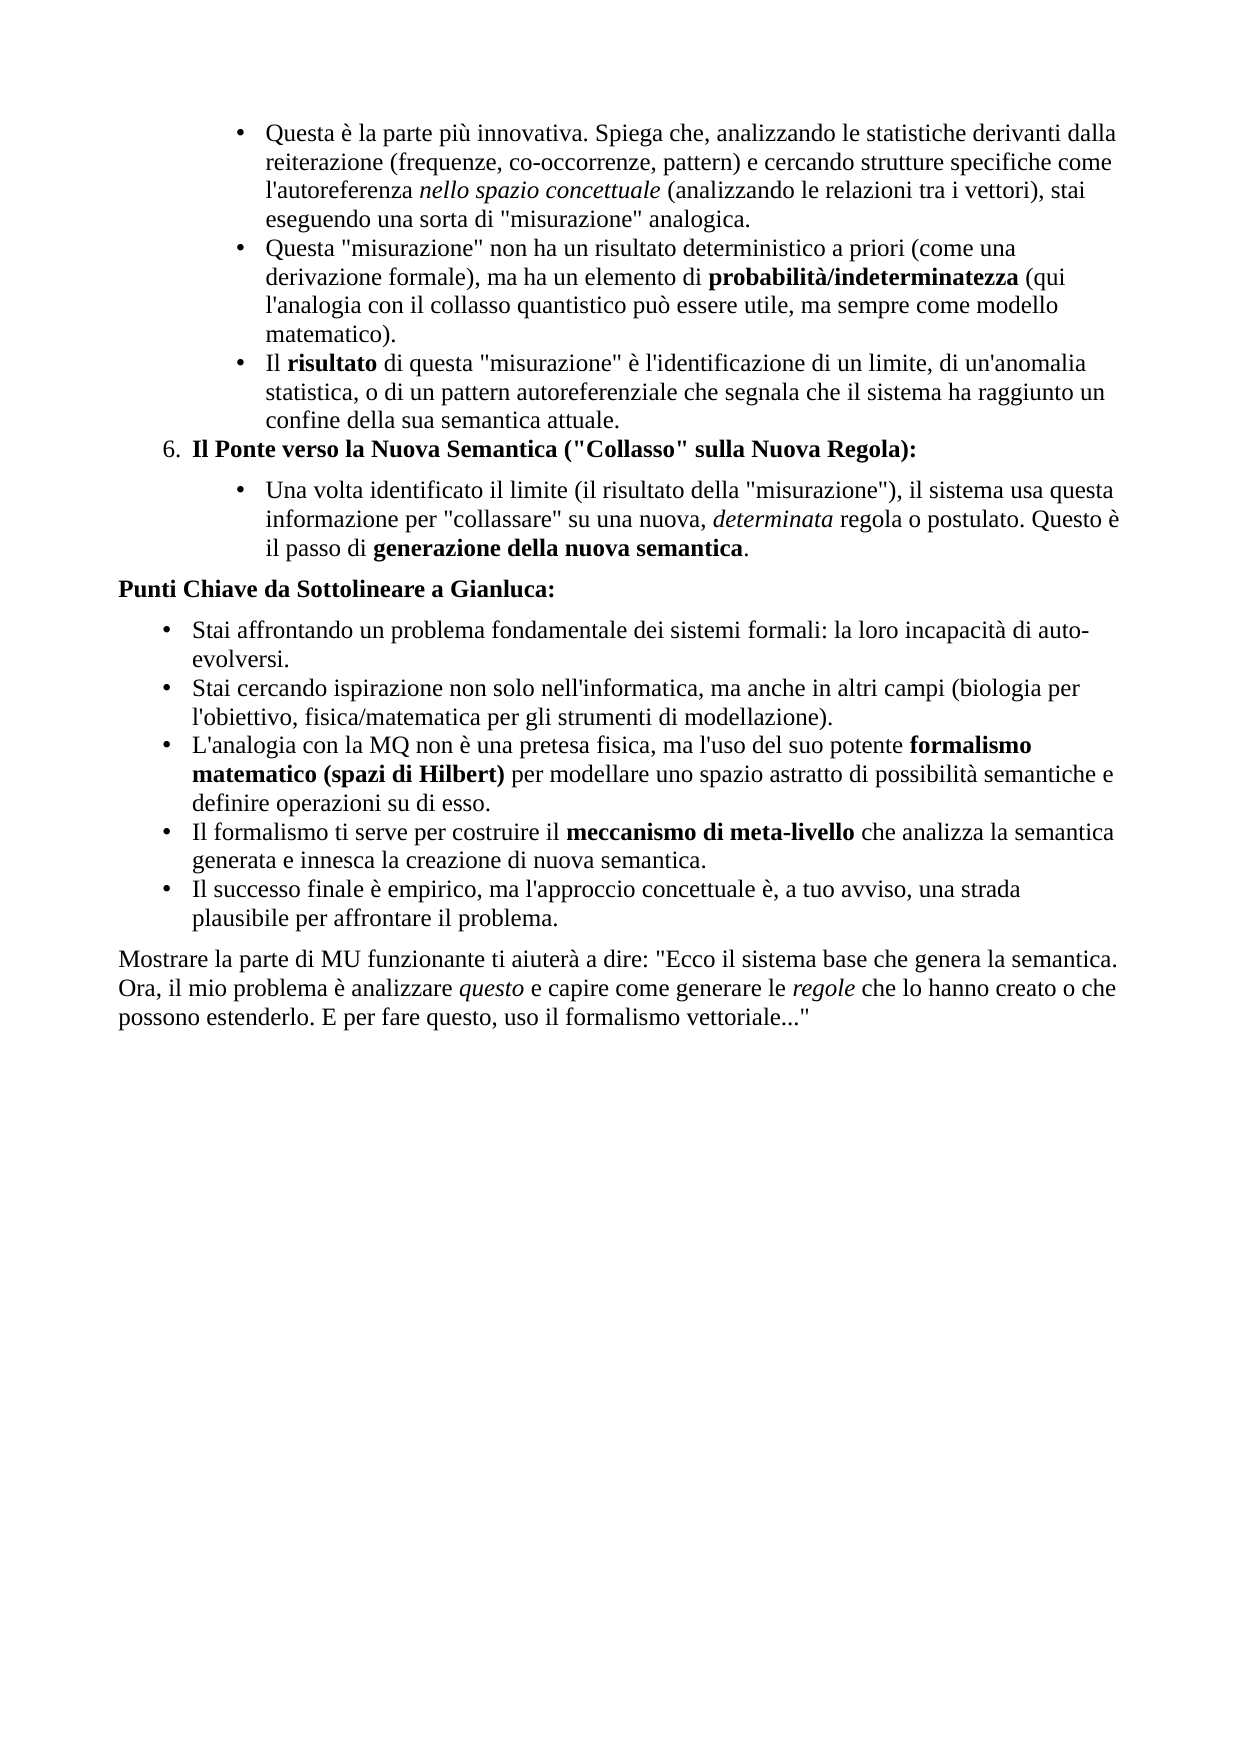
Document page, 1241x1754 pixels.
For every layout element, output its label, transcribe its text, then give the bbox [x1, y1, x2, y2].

list Il formalismo ti serve per costruire il meccanismo di meta-livello che analizza la semantica generata e innesca la creazione di nuova semantica. [162, 817, 1122, 874]
list Questa è la parte più innovativa. Spiega che, analizzando le statistiche derivanti dalla reiterazione (frequenze, co-occorrenze, pattern) e cercando strutture specifiche come l'autoreferenza nello spazio concettuale (analizzando le relazioni tra i vettori), stai eseguendo una sorta di "misurazione" analogica. [236, 118, 1122, 233]
text Mostrare la parte di MU funzionante ti aiuterà a dire: "Ecco il sistema base che genera la semantica. Ora, il mio problema è analizzare questo e capire come generare le regole che lo hanno creato o che possono estenderlo. E per fare questo, uso il formalismo vettoriale..." [118, 944, 1122, 1031]
list Una volta identificato il limite (il risultato della "misurazione"), il sistema usa questa informazione per "collassare" su una nuova, determinata regola o postulato. Questo è il passo di generazione della nuova semantica. [236, 476, 1122, 562]
text Punti Chiave da Sottolineare a Gianluca: [118, 574, 1122, 603]
list Stai cercando ispirazione non solo nell'informatica, ma anche in altri campi (biologia per l'obiettivo, fisica/matematica per gli strumenti di modellazione). [162, 673, 1122, 731]
list Il risultato di questa "misurazione" è l'identificazione di un limite, di un'anomalia statistica, o di un pattern autoreferenziale che segnala che il sistema ha raggiunto un confine della sua semantica attuale. [236, 348, 1122, 434]
list Questa "misurazione" non ha un risultato deterministico a priori (come una derivazione formale), ma ha un elemento di probabilità/indeterminatezza (qui l'analogia con il collasso quantistico può essere utile, ma sempre come modello matematico). [236, 233, 1122, 348]
list L'analogia con la MQ non è una pretesa fisica, ma l'uso del suo potente formalismo matematico (spazi di Hilbert) per modellare uno spazio astratto di possibilità semantiche e definire operazioni su di esso. [162, 731, 1122, 817]
list Il Ponte verso la Nuova Semantica ("Collasso" sulla Nuova Regola): [162, 434, 1122, 463]
list Stai affrontando un problema fondamentale dei sistemi formali: la loro incapacità di auto-evolversi. [162, 616, 1122, 673]
list Il successo finale è empirico, ma l'approccio concettuale è, a tuo avviso, una strada plausibile per affrontare il problema. [162, 874, 1122, 932]
